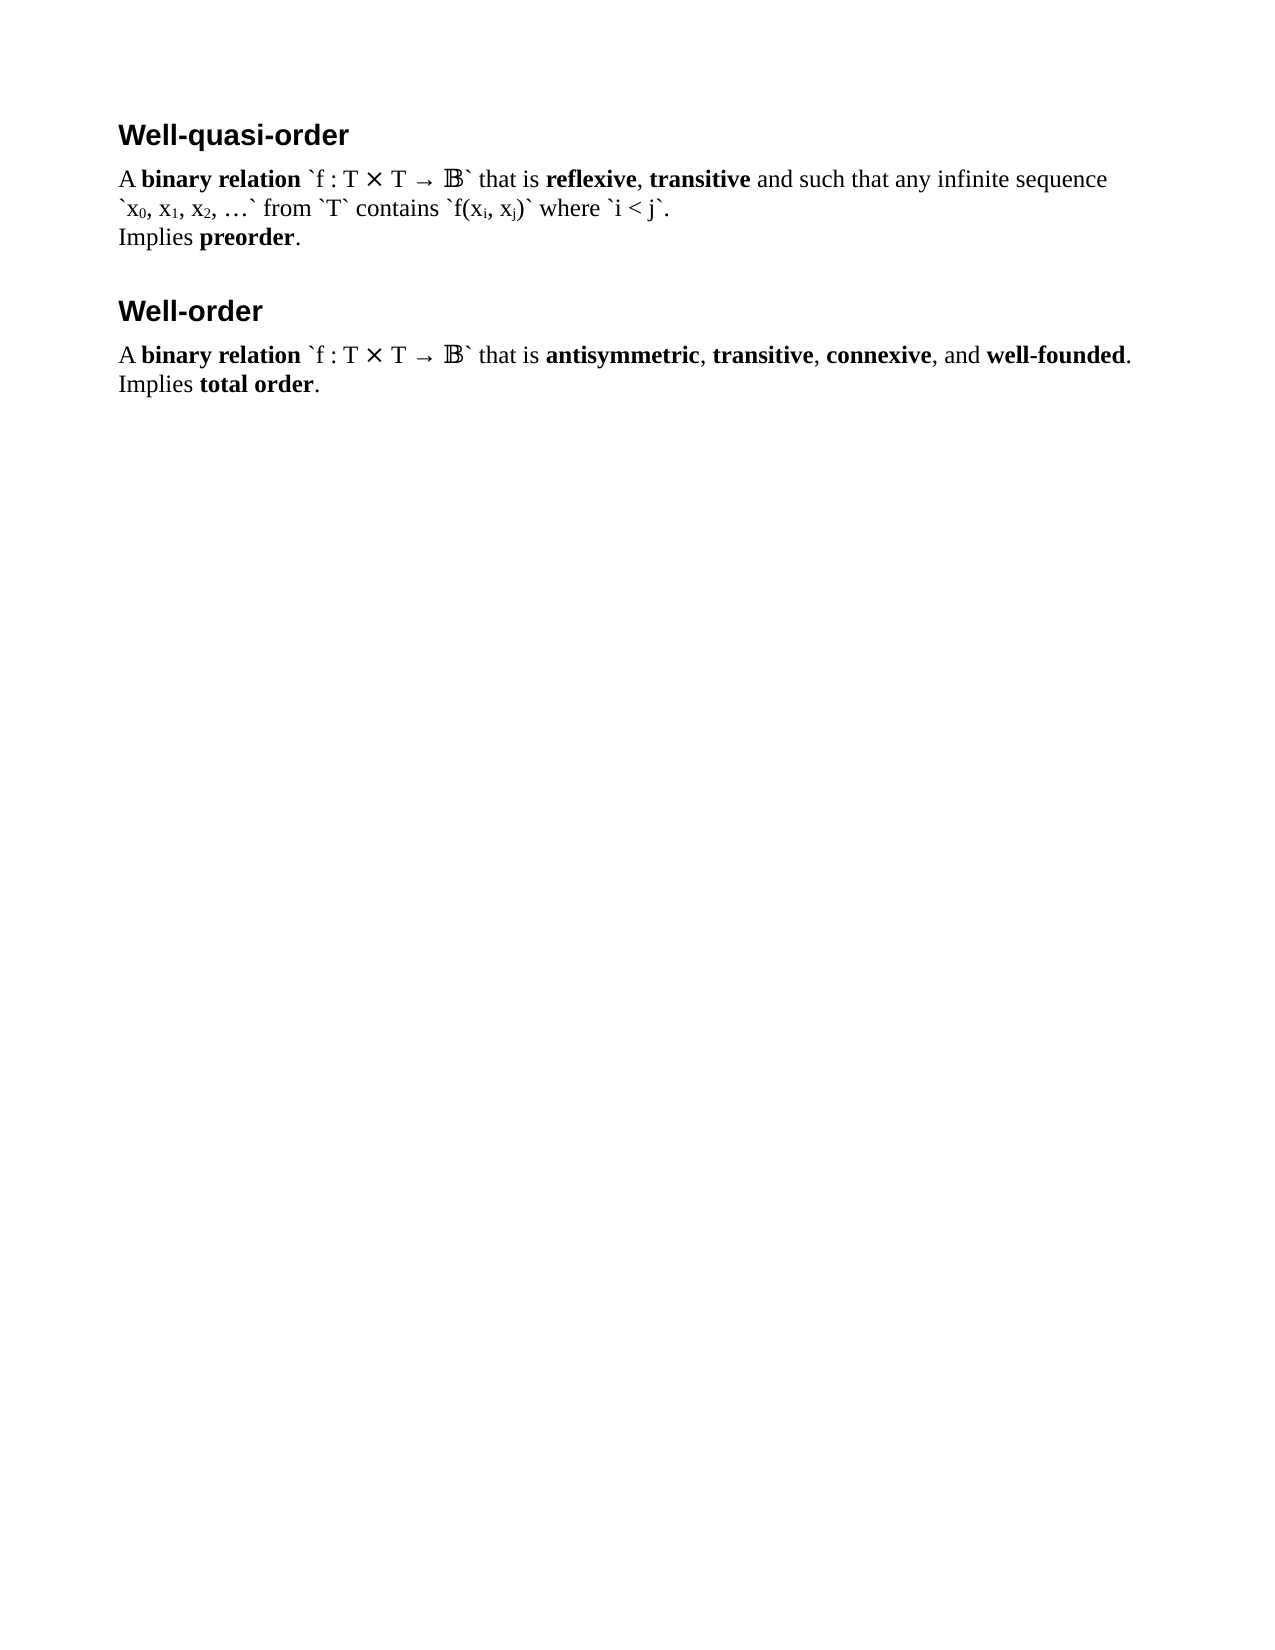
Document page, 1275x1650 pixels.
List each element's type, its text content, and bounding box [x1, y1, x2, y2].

text A binary relation `f : T ⨯ T → 𝔹` that is reflexive, transitive and such that any infinite sequence `x0, x1, x2, …` from `T` contains `f(xi, xj)` where `i < j`. [118, 164, 1157, 222]
text Implies preorder. [118, 222, 1157, 251]
text A binary relation `f : T ⨯ T → 𝔹` that is antisymmetric, transitive, connexive, and well-founded. [118, 340, 1157, 369]
subtitle Well-quasi-order [118, 118, 1157, 152]
text Implies total order. [118, 369, 1157, 398]
subtitle Well-order [118, 294, 1157, 328]
